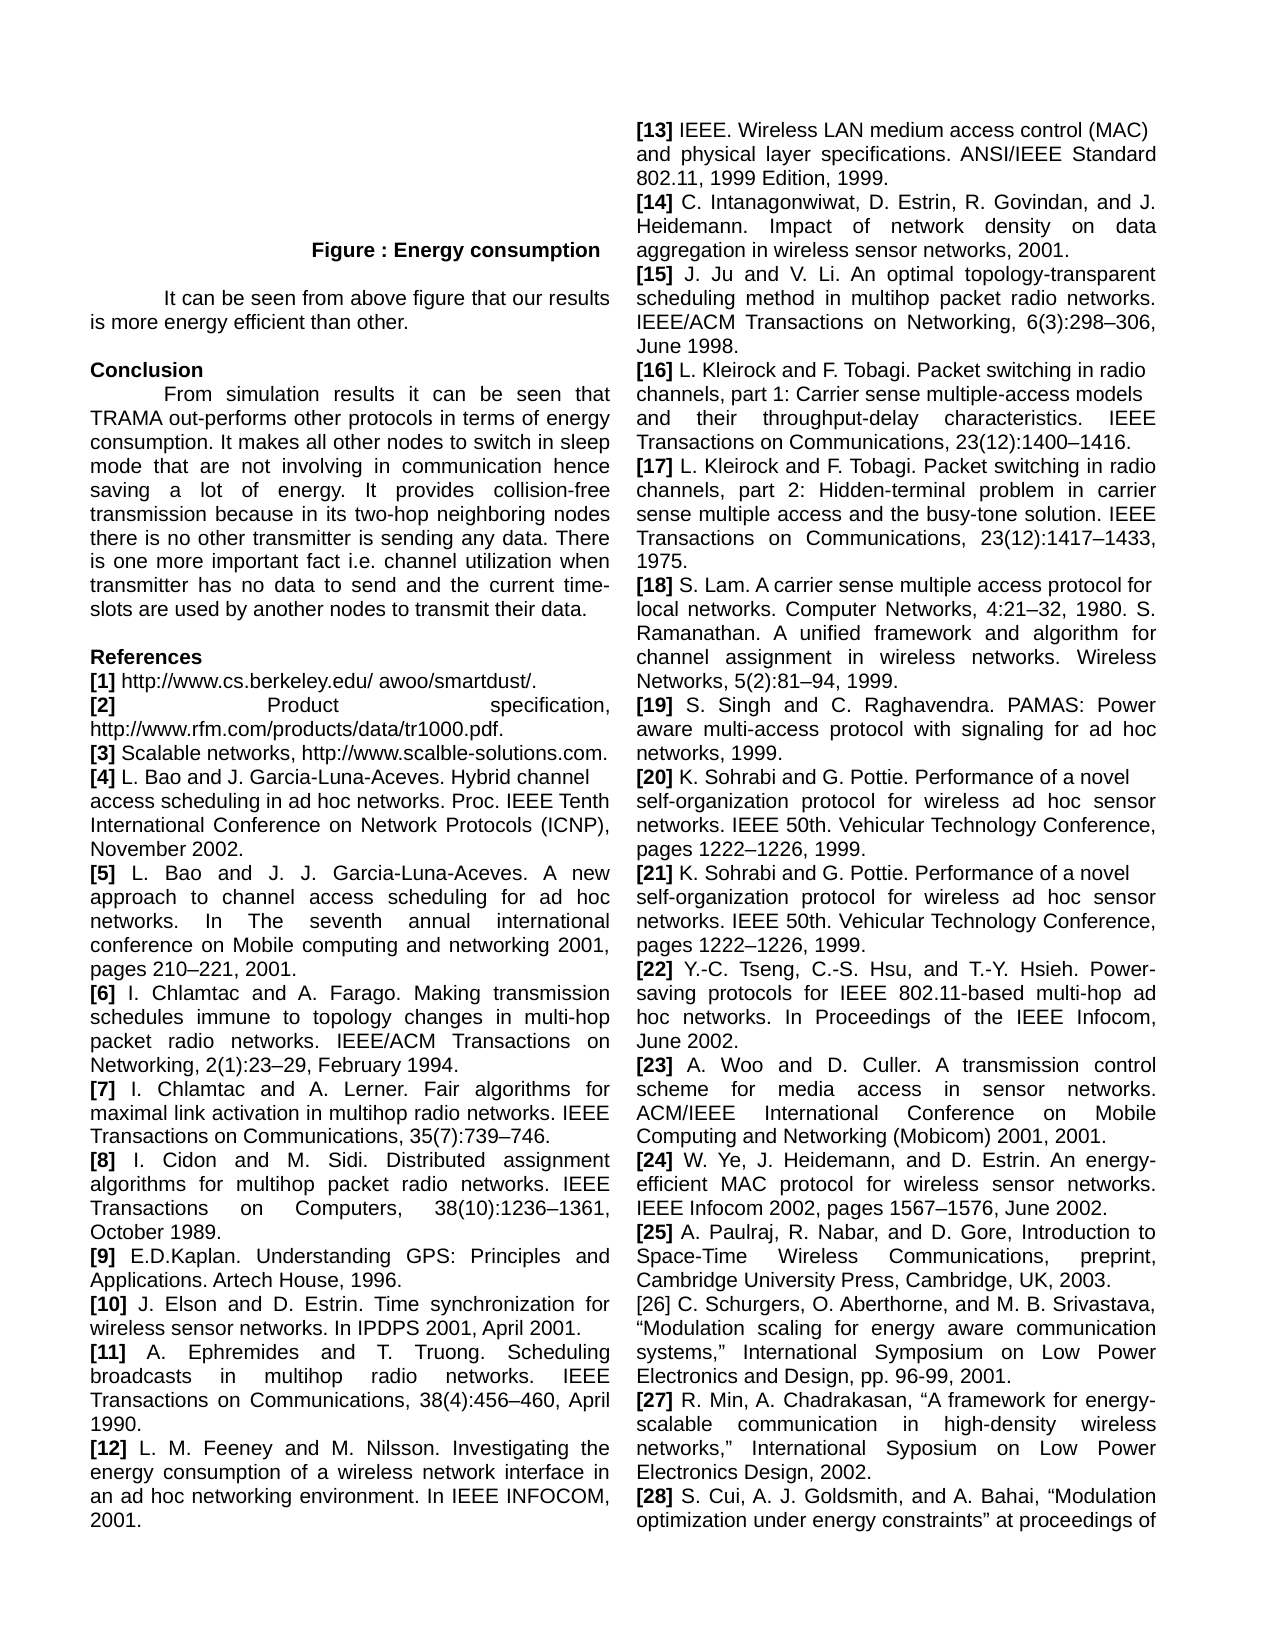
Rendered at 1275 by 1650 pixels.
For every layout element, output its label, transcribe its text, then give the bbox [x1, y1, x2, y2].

text [20] K. Sohrabi and G. Pottie. Performance of a novel [636, 765, 1157, 789]
text and their throughput-delay characteristics. IEEE Transactions on Communications, 23(12):1400–1416. [636, 406, 1157, 453]
text [15] J. Ju and V. Li. An optimal topology-transparent scheduling method in multihop packet radio networks. IEEE/ACM Transactions on Networking, 6(3):298–306, June 1998. [636, 262, 1157, 358]
text [8] I. Cidon and M. Sidi. Distributed assignment algorithms for multihop packet radio networks. IEEE Transactions on Computers, 38(10):1236–1361, October 1989. [90, 1148, 611, 1244]
text [25] A. Paulraj, R. Nabar, and D. Gore, Introduction to Space-Time Wireless Communications, preprint, Cambridge University Press, Cambridge, UK, 2003. [636, 1220, 1157, 1292]
text [11] A. Ephremides and T. Truong. Scheduling broadcasts in multihop radio networks. IEEE Transactions on Communications, 38(4):456–460, April 1990. [90, 1340, 611, 1436]
text [21] K. Sohrabi and G. Pottie. Performance of a novel [636, 861, 1157, 885]
text [17] L. Kleirock and F. Tobagi. Packet switching in radio channels, part 2: Hidden-terminal problem in carrier sense multiple access and the busy-tone solution. IEEE Transactions on Communications, 23(12):1417–1433, 1975. [636, 453, 1157, 573]
text [28] S. Cui, A. J. Goldsmith, and A. Bahai, “Modulation optimization under energy constraints” at proceedings of [636, 1484, 1157, 1532]
text [6] I. Chlamtac and A. Farago. Making transmission schedules immune to topology changes in multi-hop packet radio networks. IEEE/ACM Transactions on Networking, 2(1):23–29, February 1994. [90, 981, 611, 1076]
text channels, part 1: Carrier sense multiple-access models [636, 382, 1157, 406]
text [23] A. Woo and D. Culler. A transmission control scheme for media access in sensor networks. ACM/IEEE International Conference on Mobile Computing and Networking (Mobicom) 2001, 2001. [636, 1052, 1157, 1148]
text [9] E.D.Kaplan. Understanding GPS: Principles and Applications. Artech House, 1996. [90, 1244, 611, 1292]
text [10] J. Elson and D. Estrin. Time synchronization for wireless sensor networks. In IPDPS 2001, April 2001. [90, 1292, 611, 1340]
text [22] Y.-C. Tseng, C.-S. Hsu, and T.-Y. Hsieh. Power-saving protocols for IEEE 802.11-based multi-hop ad hoc networks. In Proceedings of the IEEE Infocom, June 2002. [636, 957, 1157, 1052]
text [3] Scalable networks, http://www.scalble-solutions.com. [90, 741, 611, 765]
text [13] IEEE. Wireless LAN medium access control (MAC) [636, 118, 1157, 142]
text [4] L. Bao and J. Garcia-Luna-Aceves. Hybrid channel [90, 765, 611, 789]
text [12] L. M. Feeney and M. Nilsson. Investigating the energy consumption of a wireless network interface in an ad hoc networking environment. In IEEE INFOCOM, 2001. [90, 1436, 611, 1532]
text [18] S. Lam. A carrier sense multiple access protocol for [636, 573, 1157, 597]
text References [90, 645, 611, 669]
text [27] R. Min, A. Chadrakasan, “A framework for energy-scalable communication in high-density wireless networks,” International Syposium on Low Power Electronics Design, 2002. [636, 1388, 1157, 1484]
text [19] S. Singh and C. Raghavendra. PAMAS: Power aware multi-access protocol with signaling for ad hoc networks, 1999. [636, 693, 1157, 765]
text [2] Product specification, http://www.rfm.com/products/data/tr1000.pdf. [90, 693, 611, 741]
text and physical layer specifications. ANSI/IEEE Standard 802.11, 1999 Edition, 1999. [636, 142, 1157, 190]
text Figure : Energy consumption [90, 238, 611, 262]
text access scheduling in ad hoc networks. Proc. IEEE Tenth International Conference on Network Protocols (ICNP), November 2002. [90, 789, 611, 861]
text [14] C. Intanagonwiwat, D. Estrin, R. Govindan, and J. Heidemann. Impact of network density on data aggregation in wireless sensor networks, 2001. [636, 190, 1157, 262]
text [1] http://www.cs.berkeley.edu/ awoo/smartdust/. [90, 669, 611, 693]
text [7] I. Chlamtac and A. Lerner. Fair algorithms for maximal link activation in multihop radio networks. IEEE Transactions on Communications, 35(7):739–746. [90, 1076, 611, 1148]
text [16] L. Kleirock and F. Tobagi. Packet switching in radio [636, 358, 1157, 382]
text self-organization protocol for wireless ad hoc sensor networks. IEEE 50th. Vehicular Technology Conference, pages 1222–1226, 1999. [636, 885, 1157, 957]
text Conclusion [90, 358, 611, 382]
text [24] W. Ye, J. Heidemann, and D. Estrin. An energy-efficient MAC protocol for wireless sensor networks. IEEE Infocom 2002, pages 1567–1576, June 2002. [636, 1148, 1157, 1220]
text self-organization protocol for wireless ad hoc sensor networks. IEEE 50th. Vehicular Technology Conference, pages 1222–1226, 1999. [636, 789, 1157, 861]
text [5] L. Bao and J. J. Garcia-Luna-Aceves. A new approach to channel access scheduling for ad hoc networks. In The seventh annual international conference on Mobile computing and networking 2001, pages 210–221, 2001. [90, 861, 611, 981]
text It can be seen from above figure that our results is more energy efficient than other. [90, 286, 611, 334]
text [26] C. Schurgers, O. Aberthorne, and M. B. Srivastava, “Modulation scaling for energy aware communication systems,” International Symposium on Low Power Electronics and Design, pp. 96-99, 2001. [636, 1292, 1157, 1388]
text local networks. Computer Networks, 4:21–32, 1980. S. Ramanathan. A unified framework and algorithm for channel assignment in wireless networks. Wireless Networks, 5(2):81–94, 1999. [636, 597, 1157, 693]
text From simulation results it can be seen that TRAMA out-performs other protocols in terms of energy consumption. It makes all other nodes to switch in sleep mode that are not involving in communication hence saving a lot of energy. It provides collision-free transmission because in its two-hop neighboring nodes there is no other transmitter is sending any data. There is one more important fact i.e. channel utilization when transmitter has no data to send and the current time-slots are used by another nodes to transmit their data. [90, 382, 611, 621]
